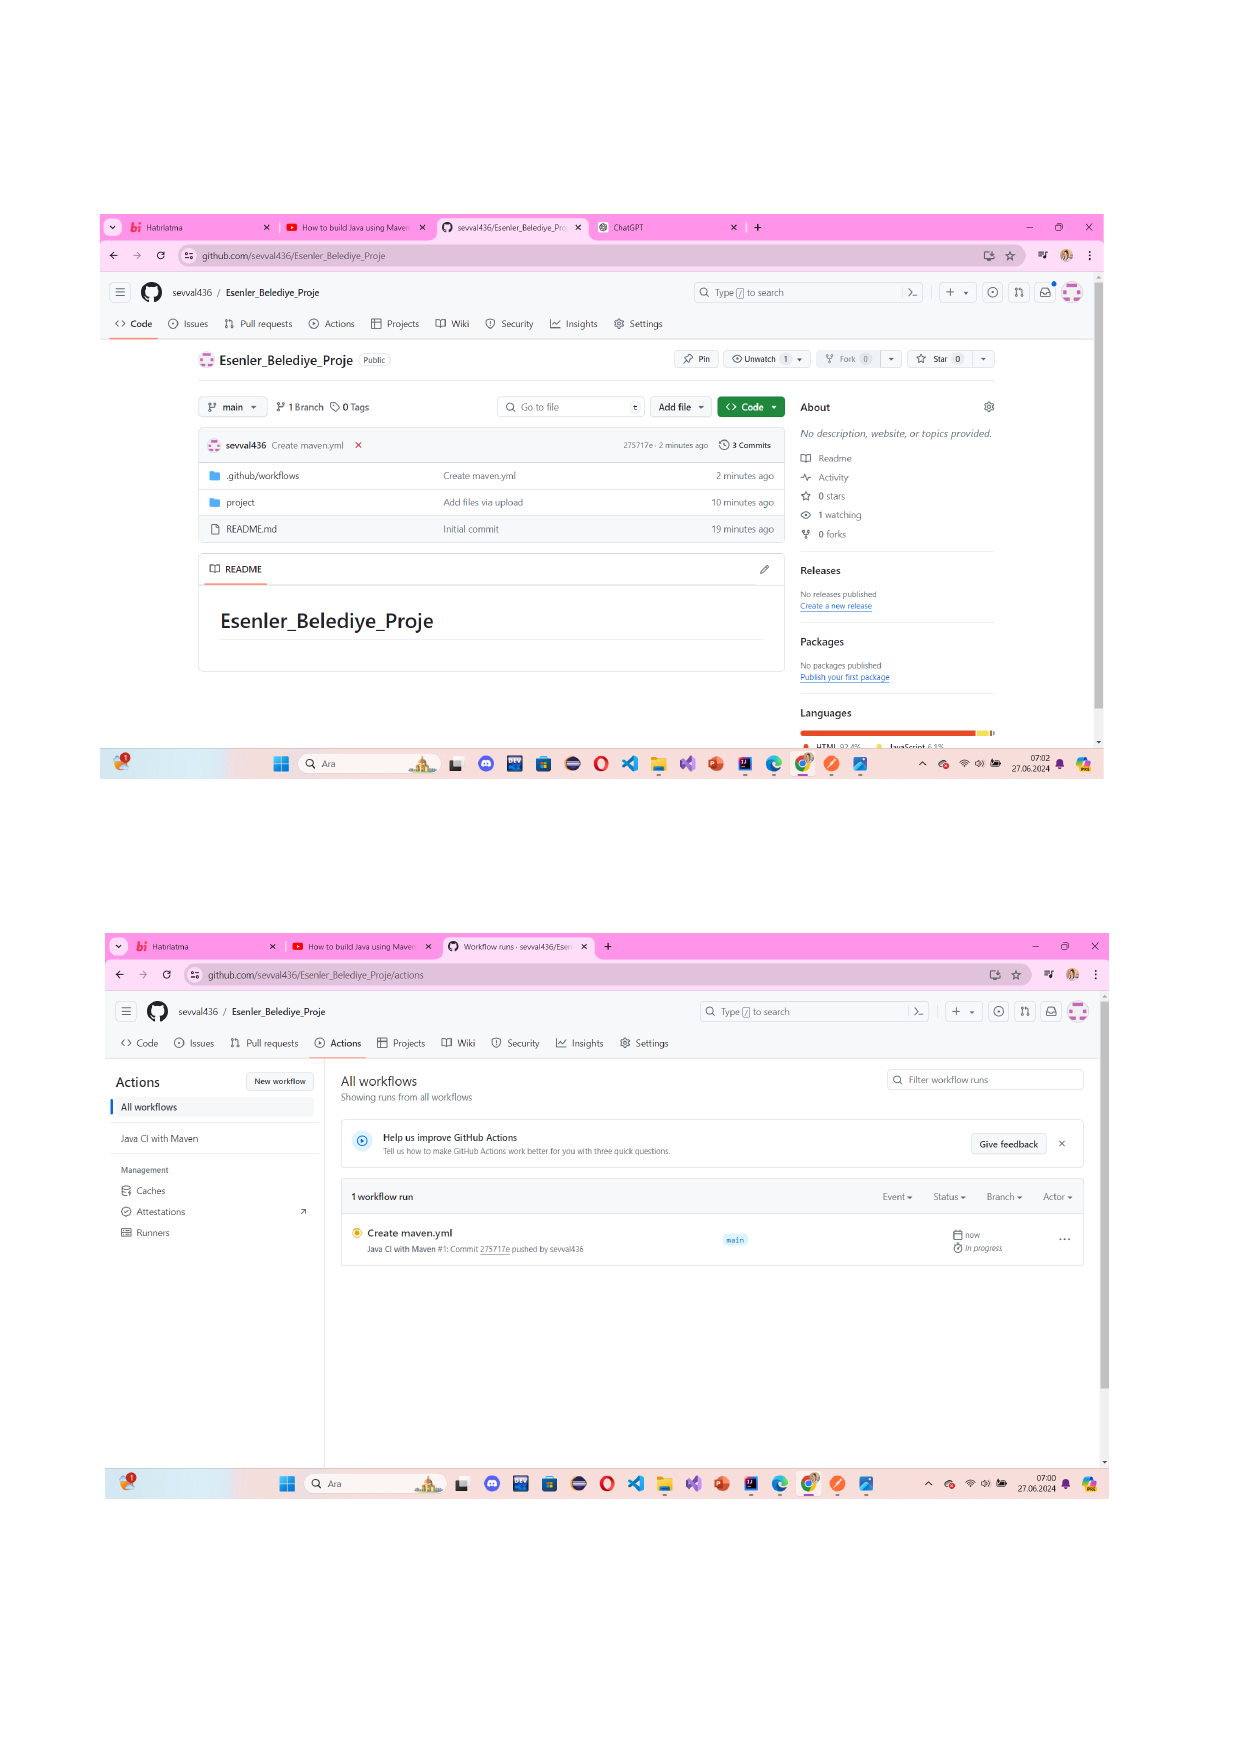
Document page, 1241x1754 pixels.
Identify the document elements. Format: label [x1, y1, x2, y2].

picture [99, 214, 1104, 779]
picture [105, 933, 1109, 1499]
